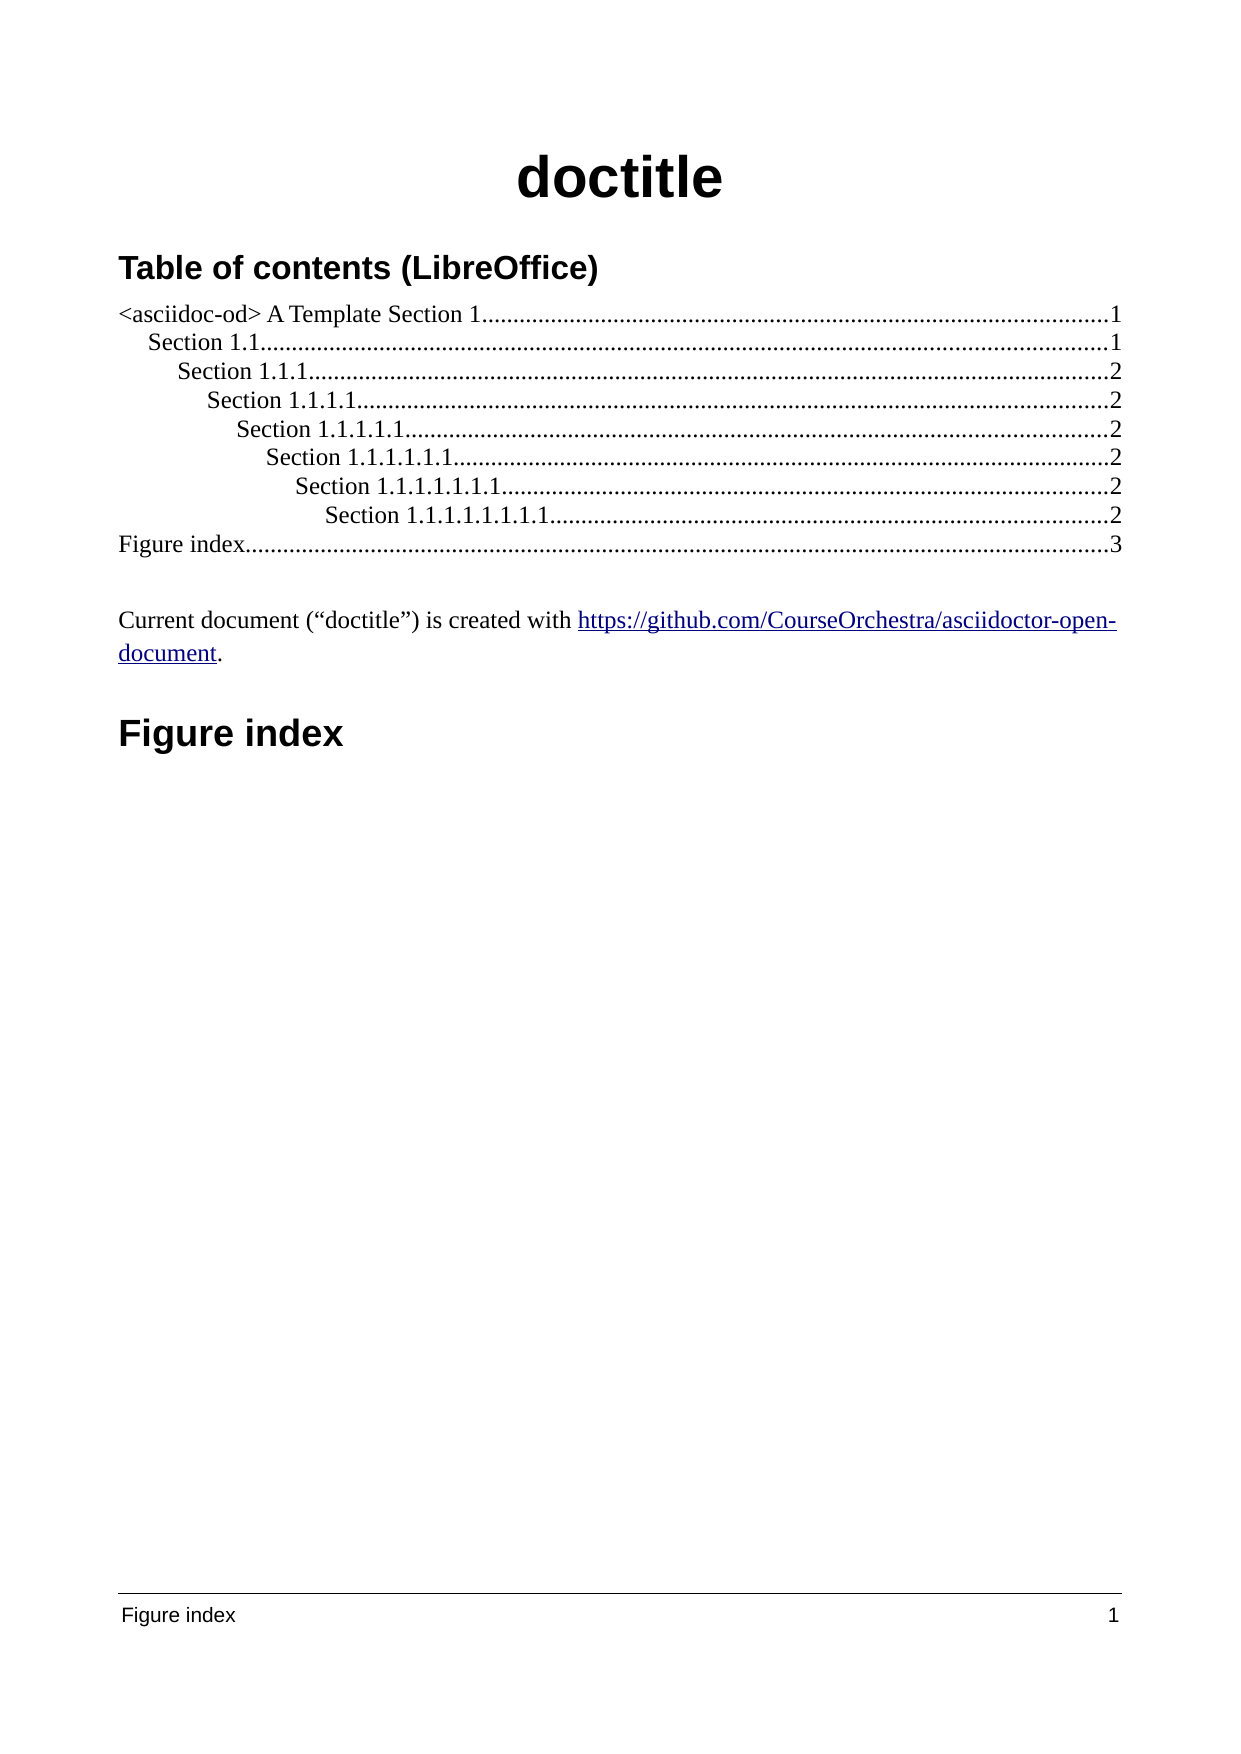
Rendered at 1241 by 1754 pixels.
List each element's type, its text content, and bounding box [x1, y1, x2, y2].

text Section 1.1.1.1 2 [207, 385, 1122, 414]
text Section 1.1.1.1.1.1 2 [266, 442, 1122, 471]
text Figure index 3 [118, 529, 1122, 557]
subtitle Figure index [118, 711, 1122, 754]
title doctitle [118, 143, 1122, 210]
text Section 1.1 1 [148, 327, 1122, 356]
text <asciidoc-od> A Template Section 1 1 [118, 299, 1122, 327]
text Section 1.1.1.1.1.1.1.1 2 [324, 500, 1122, 529]
text Section 1.1.1.1.1.1.1 2 [295, 471, 1122, 500]
text Section 1.1.1 2 [177, 356, 1122, 385]
text Current document (“doctitle”) is created with https://github.com/CourseOrchestra/asciidoctor-open-document. [118, 605, 1122, 667]
subtitle Table of contents (LibreOffice) [118, 248, 1122, 286]
text Section 1.1.1.1.1 2 [236, 414, 1122, 442]
